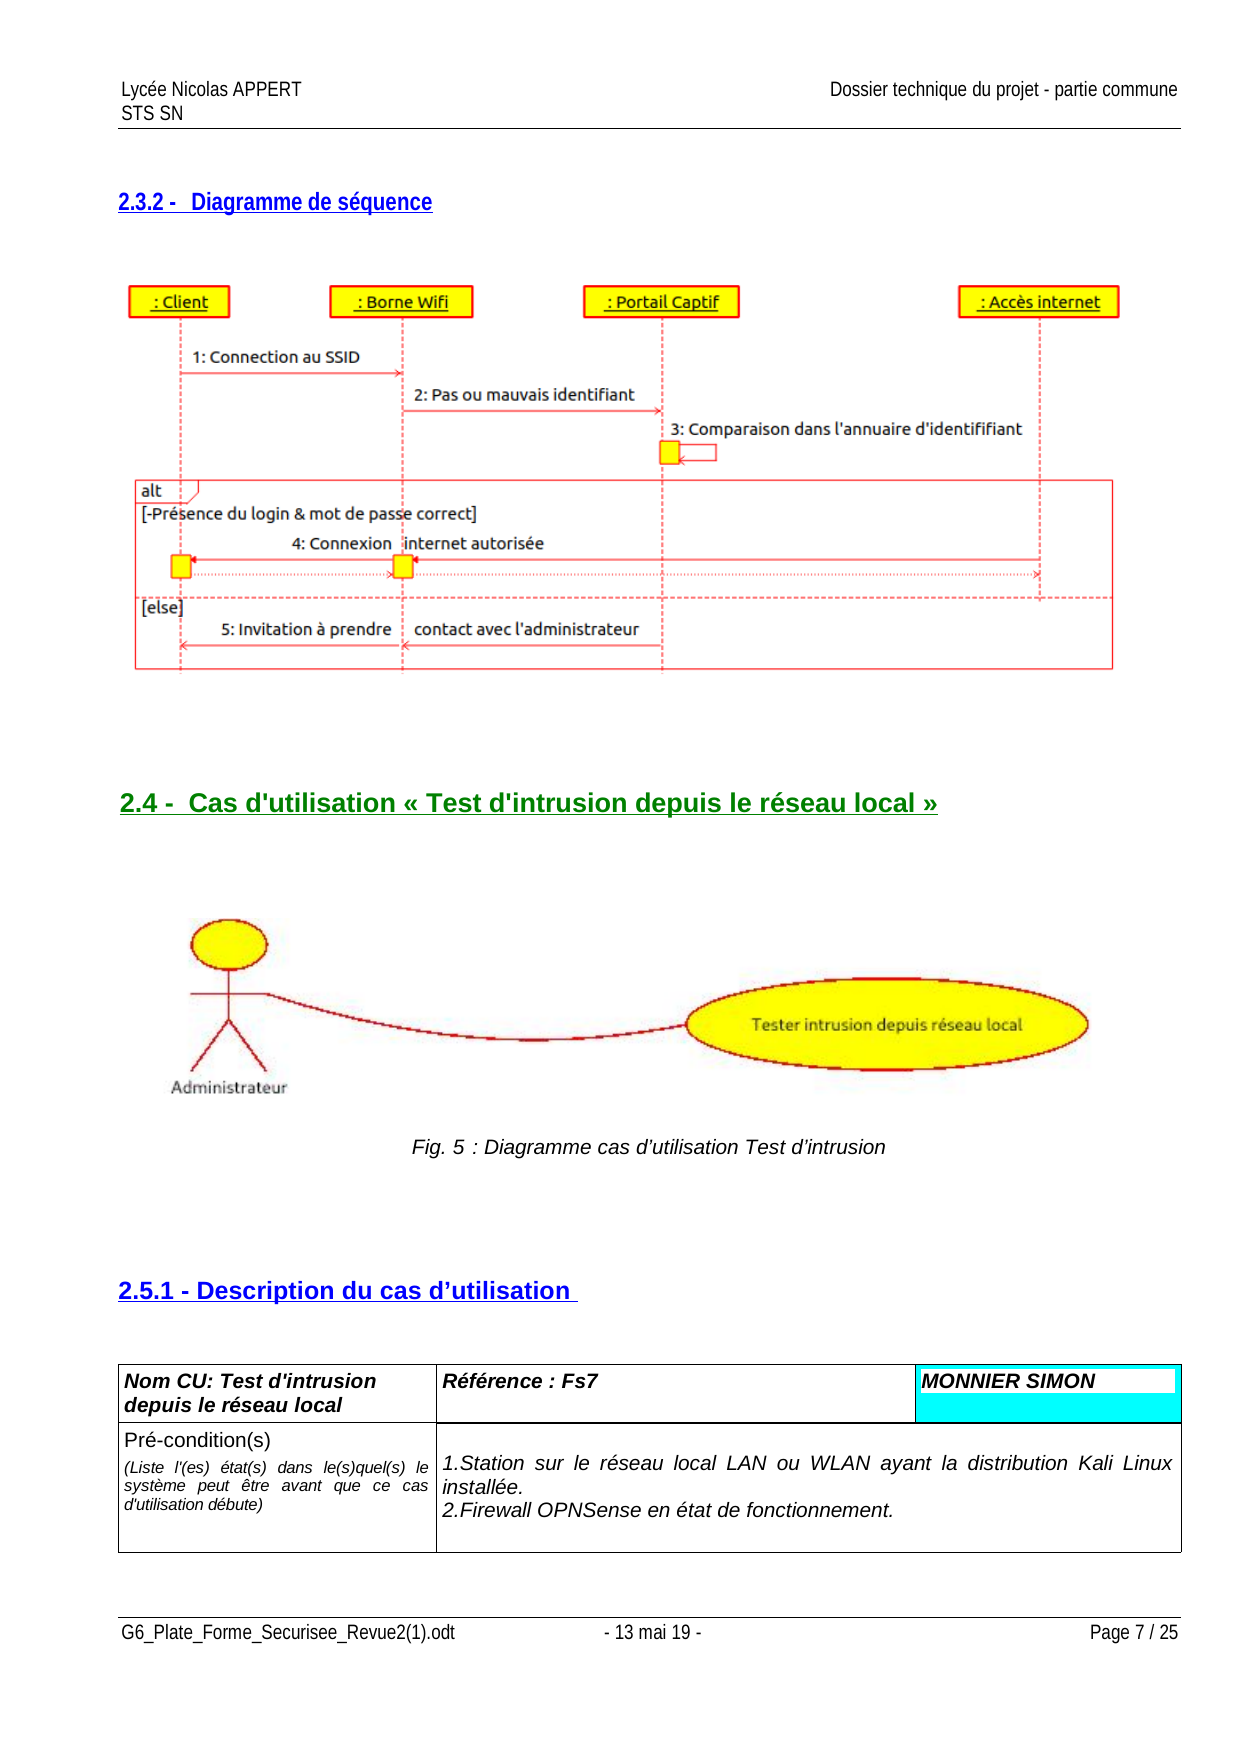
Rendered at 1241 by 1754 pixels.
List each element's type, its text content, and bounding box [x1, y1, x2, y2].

subtitle 2.5.1 - Description du cas d’utilisation [118, 1277, 1181, 1305]
table_cell Pré-condition(s) (Liste l'(es) état(s) dans le(s)quel(s) le système peut être avant que ce cas d'utilisation débute) [119, 1423, 436, 1552]
table_cell 1.Station sur le réseau local LAN ou WLAN ayant la distribution Kali Linux installée. 2.Firewall OPNSense en état de fonctionnement. [437, 1424, 1181, 1552]
picture [88, 236, 1152, 705]
table_header Référence : Fs7 [437, 1365, 915, 1422]
subtitle Diagramme de séquence [118, 187, 1181, 216]
text Fig. 5 : Diagramme cas d’utilisation Test d’intrusion [118, 1135, 1181, 1159]
subtitle Cas d'utilisation « Test d'intrusion depuis le réseau local » [119, 788, 1181, 818]
table_header MONNIER SIMON [916, 1365, 1181, 1422]
table_header Nom CU: Test d'intrusion depuis le réseau local [119, 1365, 436, 1422]
picture [139, 918, 1106, 1100]
